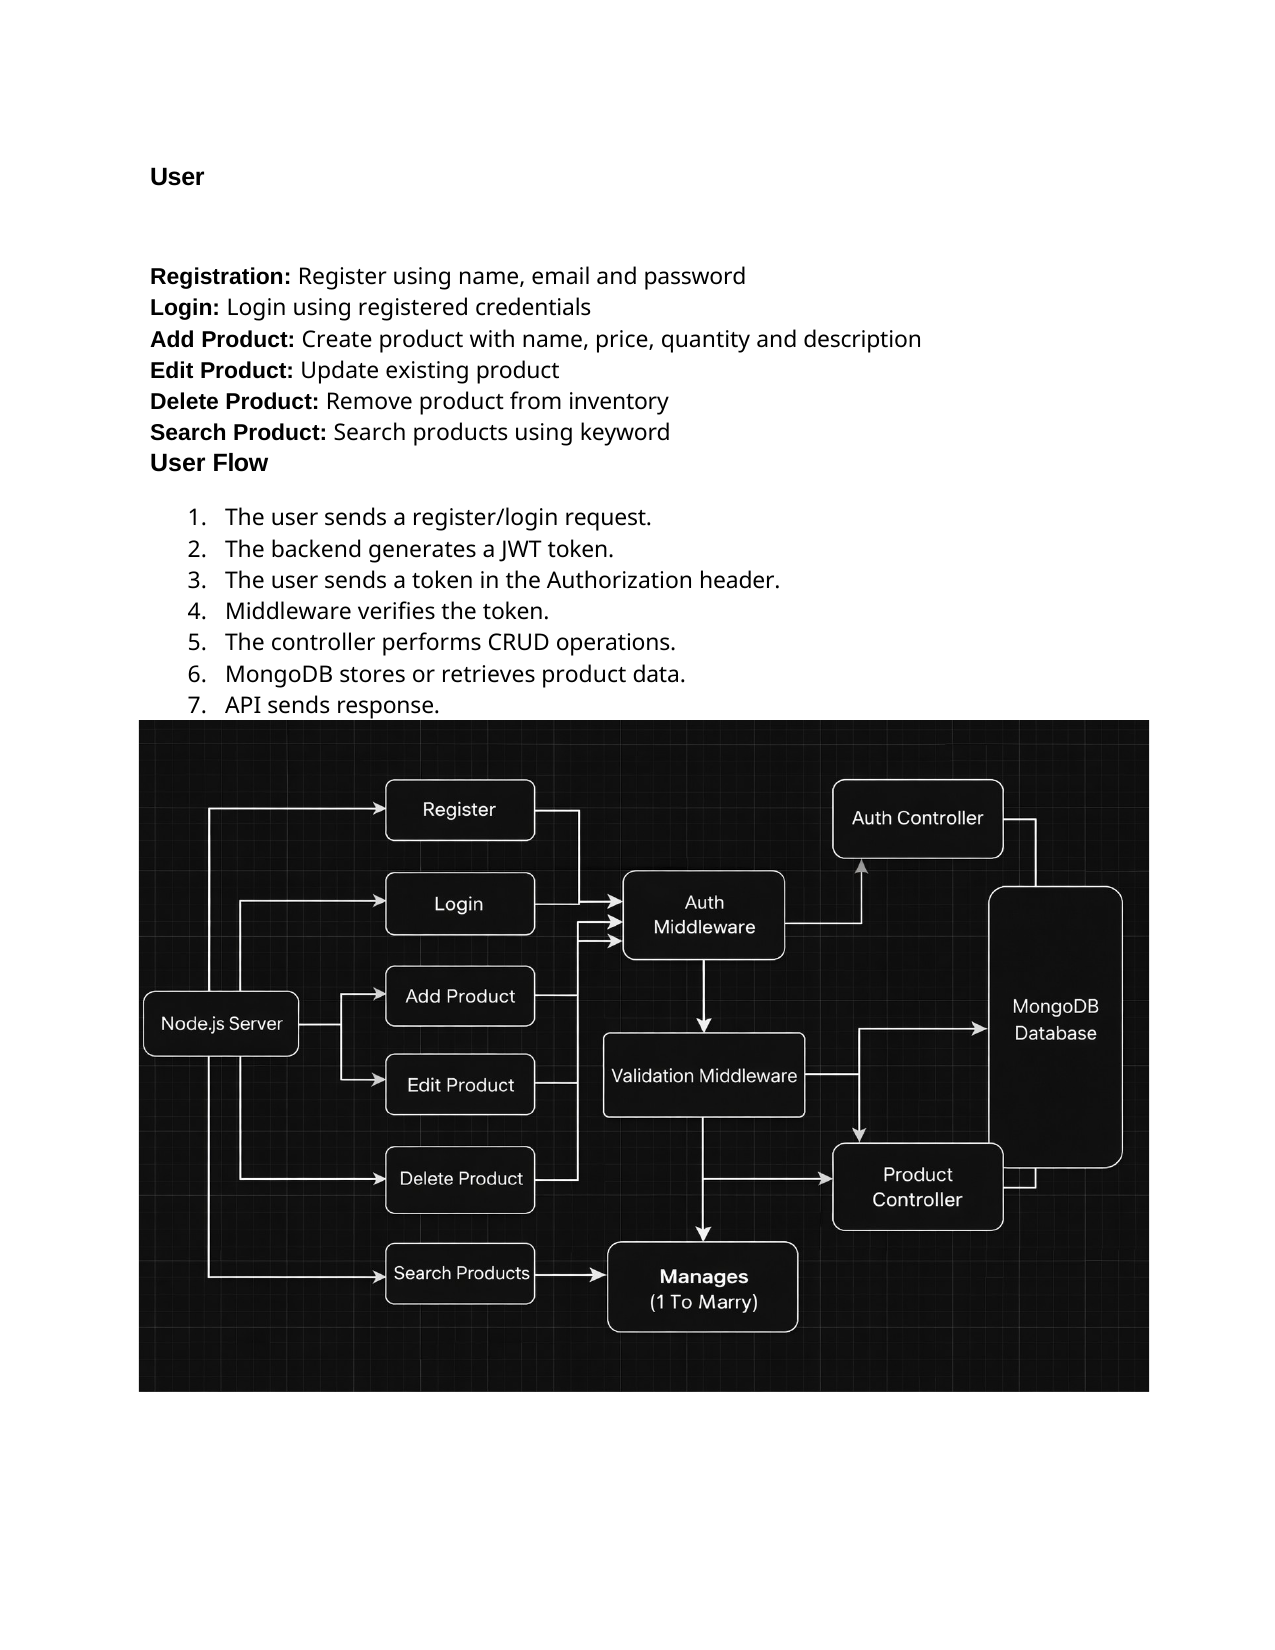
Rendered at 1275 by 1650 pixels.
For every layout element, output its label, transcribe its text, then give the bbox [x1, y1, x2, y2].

list API sends response. [187, 689, 1162, 720]
text Login: Login using registered credentials [150, 291, 1162, 322]
text Delete Product: Remove product from inventory [150, 385, 1162, 416]
text Search Product: Search products using keyword [150, 416, 1162, 447]
subtitle User Flow [150, 447, 1162, 476]
list The user sends a register/login request. [187, 501, 1162, 532]
picture [138, 720, 1150, 1392]
text Edit Product: Update existing product [150, 354, 1162, 385]
subtitle User [150, 162, 1162, 190]
text Registration: Register using name, email and password [150, 260, 1162, 291]
text Add Product: Create product with name, price, quantity and description [150, 322, 1162, 354]
list The controller performs CRUD operations. [187, 626, 1162, 657]
list Middleware verifies the token. [187, 595, 1162, 626]
list The backend generates a JWT token. [187, 532, 1162, 564]
list The user sends a token in the Authorization header. [187, 564, 1162, 595]
list MongoDB stores or retrieves product data. [187, 657, 1162, 689]
